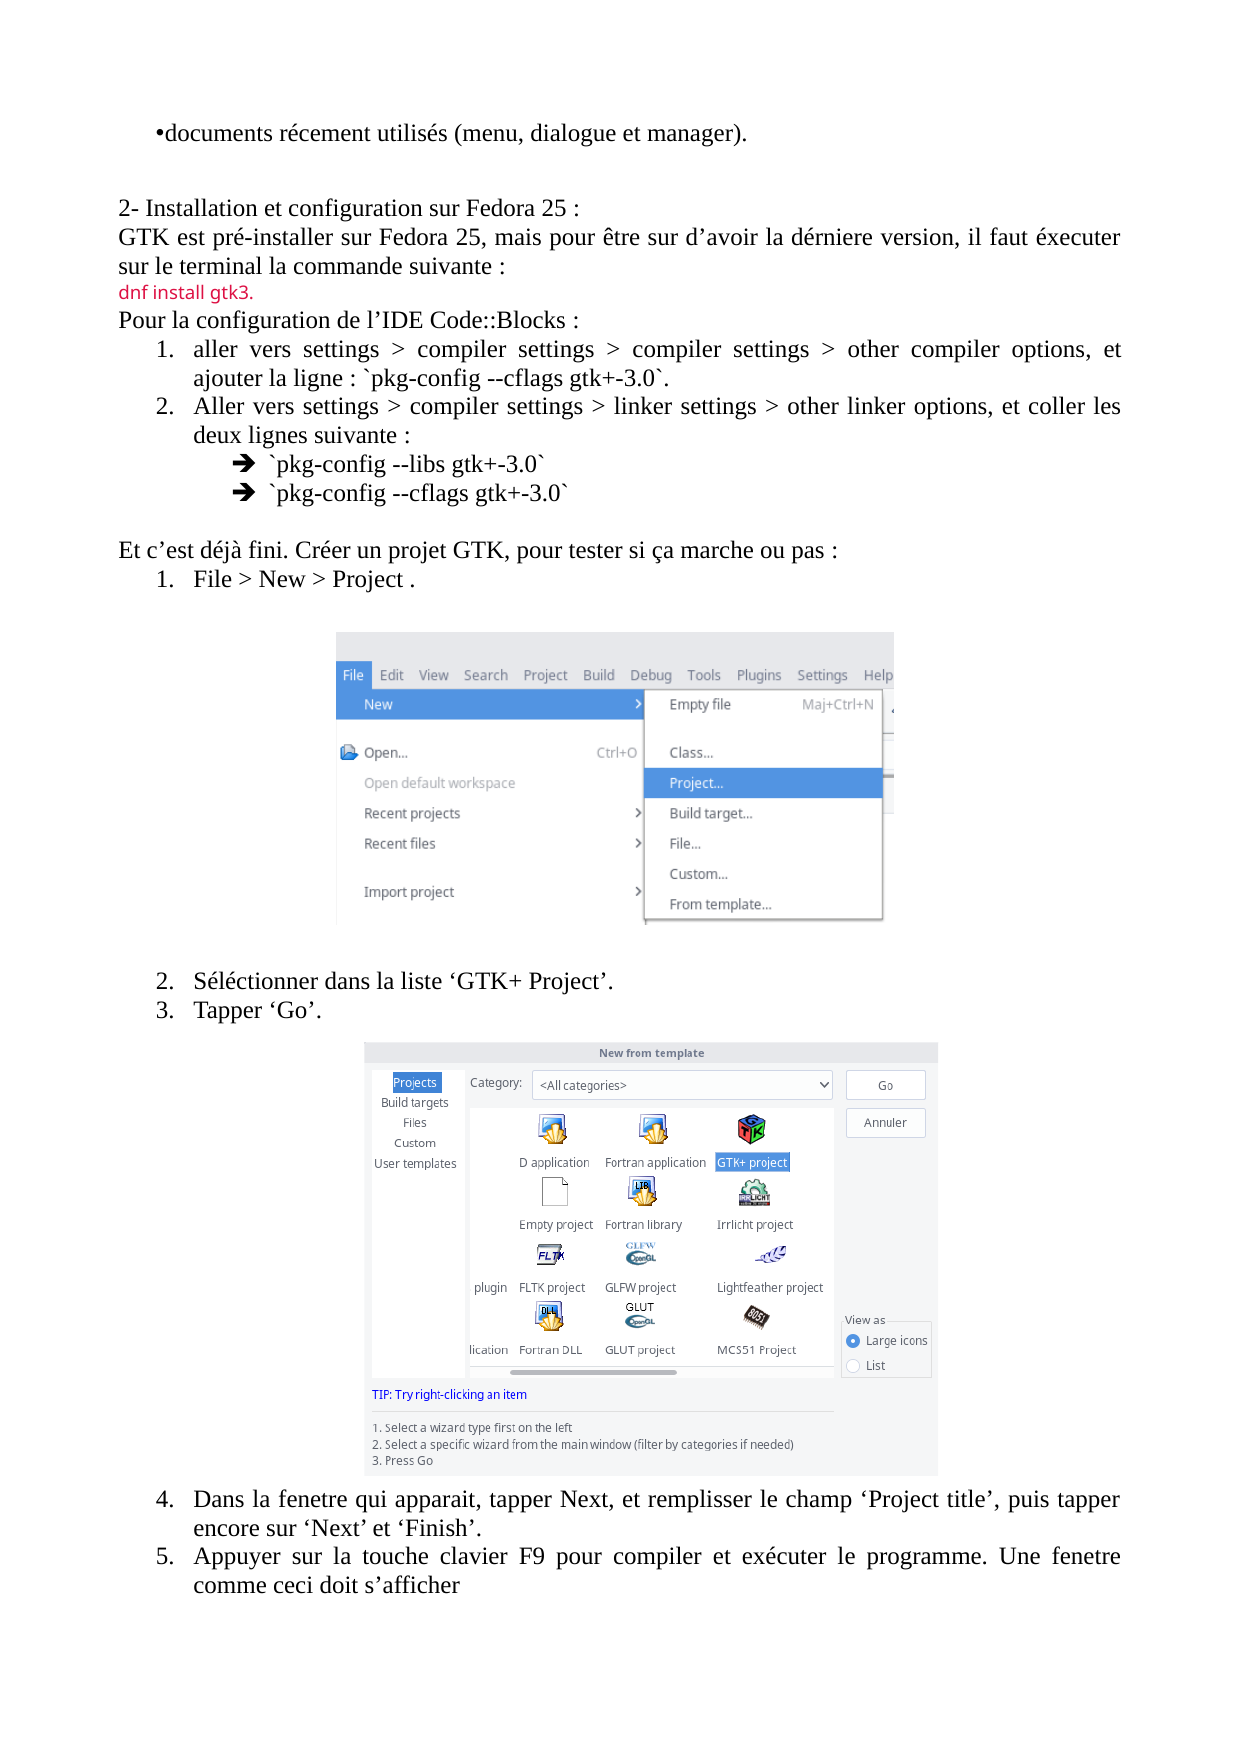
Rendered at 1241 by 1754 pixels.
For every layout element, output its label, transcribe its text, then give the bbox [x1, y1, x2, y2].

list Aller vers settings > compiler settings > linker settings > other linker options, et coller les deux lignes suivante : [156, 391, 1122, 449]
text GTK est pré-installer sur Fedora 25, mais pour être sur d’avoir la dérniere version, il faut éxecuter sur le terminal la commande suivante : [118, 222, 1122, 280]
list `pkg-config --cflags gtk+-3.0` [231, 478, 1122, 506]
text Et c’est déjà fini. Créer un projet GTK, pour tester si ça marche ou pas : [118, 535, 1122, 564]
list documents récement utilisés (menu, dialogue et manager). [156, 118, 1122, 147]
text dnf install gtk3. [118, 280, 1122, 305]
text Pour la configuration de l’IDE Code::Blocks : [118, 305, 1122, 334]
list aller vers settings > compiler settings > compiler settings > other compiler options, et ajouter la ligne : `pkg-config --cflags gtk+-3.0`. [156, 334, 1122, 391]
list `pkg-config --libs gtk+-3.0` [231, 449, 1122, 478]
list File > New > Project . [156, 564, 1122, 593]
list Appuyer sur la touche clavier F9 pour compiler et exécuter le programme. Une fenetre comme ceci doit s’afficher [156, 1541, 1122, 1599]
text 2- Installation et configuration sur Fedora 25 : [118, 193, 1122, 222]
list Tapper ‘Go’. [156, 995, 1122, 1024]
picture [364, 1042, 939, 1476]
list Dans la fenetre qui apparait, tapper Next, et remplisser le champ ‘Project title’, puis tapper encore sur ‘Next’ et ‘Finish’. [156, 1484, 1122, 1541]
list Séléctionner dans la liste ‘GTK+ Project’. [156, 966, 1122, 995]
